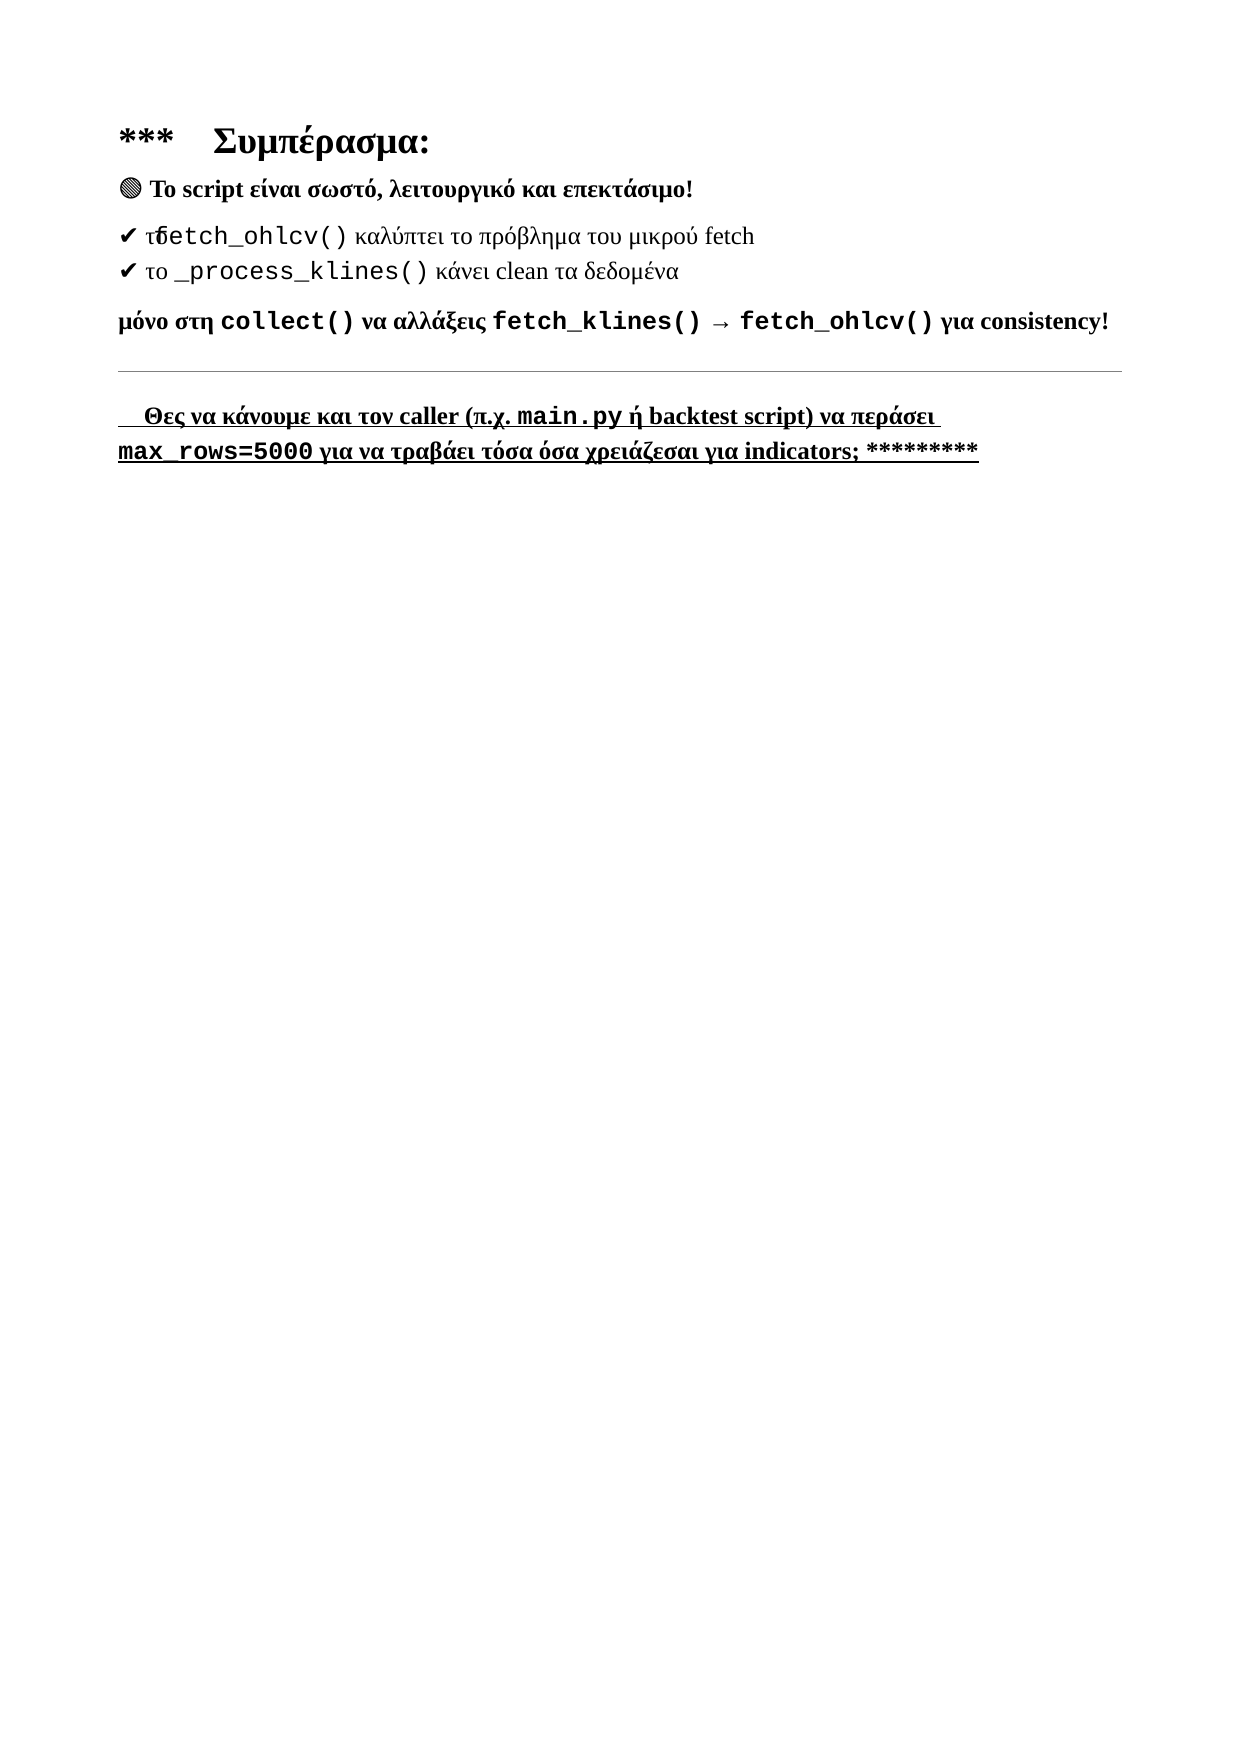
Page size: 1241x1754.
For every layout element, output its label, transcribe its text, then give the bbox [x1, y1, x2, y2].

subtitle ***🎯 Συμπέρασμα: [118, 118, 1122, 161]
text 🟢 Το script είναι σωστό, λειτουργικό και επεκτάσιμο! [118, 174, 1122, 202]
text μόνο στη collect() να αλλάξεις fetch_klines() → fetch_ohlcv() για consistency! [118, 306, 1122, 337]
text 🚀 Θες να κάνουμε και τον caller (π.χ. main.py ή backtest script) να περάσει max_rows=5000 για να τραβάει τόσα όσα χρειάζεσαι για indicators; ********* [118, 401, 1122, 467]
text ✔️ το fetch_ohlcv() καλύπτει το πρόβλημα του μικρού fetch ✔️ το _process_klines() κάνει clean τα δεδομένα [118, 221, 1122, 287]
